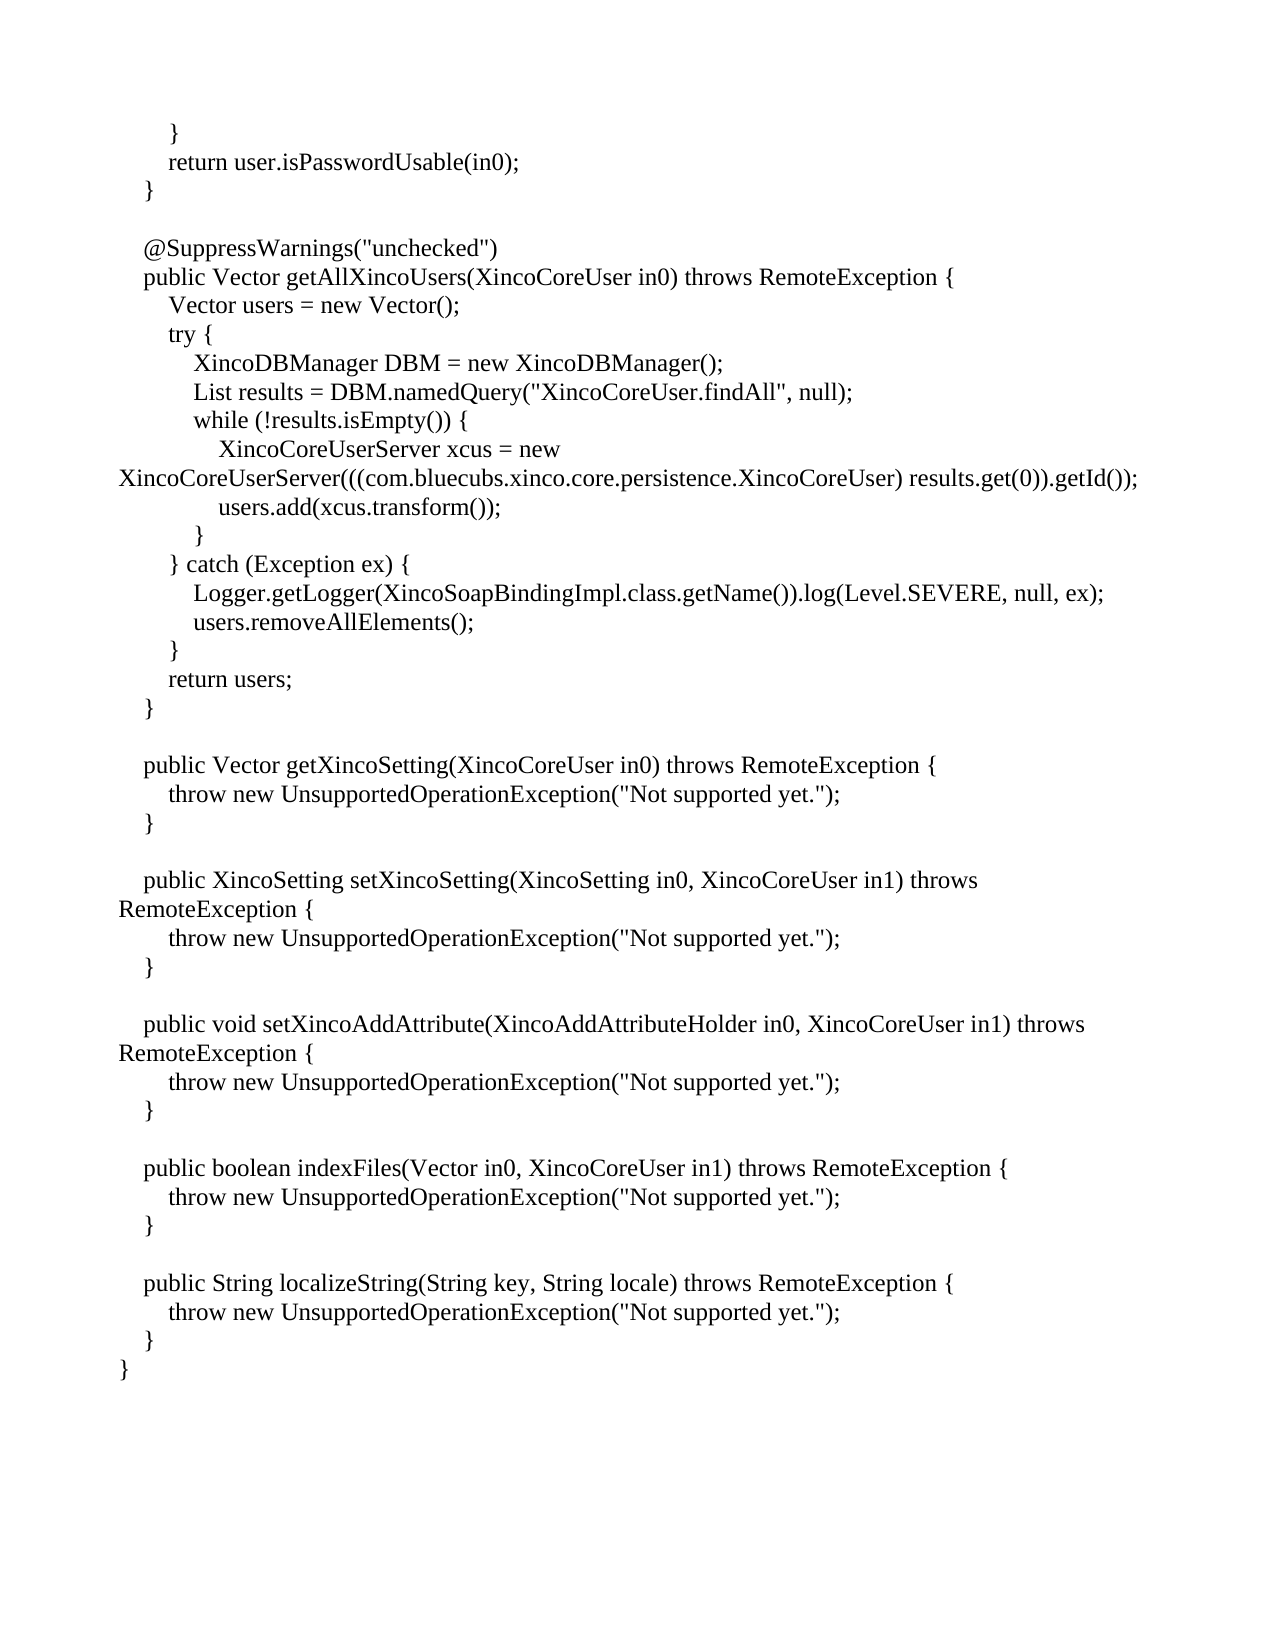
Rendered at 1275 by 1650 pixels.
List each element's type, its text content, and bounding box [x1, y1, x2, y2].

text } [118, 1096, 1157, 1124]
text } [118, 1326, 1157, 1354]
text } [118, 1354, 1157, 1383]
text @SuppressWarnings("unchecked") [118, 233, 1157, 262]
text XincoCoreUserServer xcus = new XincoCoreUserServer(((com.bluecubs.xinco.core.persistence.XincoCoreUser) results.get(0)).getId()); [118, 434, 1157, 492]
text throw new UnsupportedOperationException("Not supported yet."); [118, 923, 1157, 952]
text List results = DBM.namedQuery("XincoCoreUser.findAll", null); [118, 377, 1157, 406]
text public Vector getXincoSetting(XincoCoreUser in0) throws RemoteException { [118, 751, 1157, 779]
text } [118, 521, 1157, 549]
text return user.isPasswordUsable(in0); [118, 147, 1157, 176]
text throw new UnsupportedOperationException("Not supported yet."); [118, 1067, 1157, 1096]
text Vector users = new Vector(); [118, 291, 1157, 319]
text while (!results.isEmpty()) { [118, 406, 1157, 434]
text throw new UnsupportedOperationException("Not supported yet."); [118, 1297, 1157, 1326]
text public boolean indexFiles(Vector in0, XincoCoreUser in1) throws RemoteException { [118, 1153, 1157, 1182]
text public void setXincoAddAttribute(XincoAddAttributeHolder in0, XincoCoreUser in1) throws RemoteException { [118, 1009, 1157, 1067]
text public XincoSetting setXincoSetting(XincoSetting in0, XincoCoreUser in1) throws RemoteException { [118, 866, 1157, 923]
text } [118, 118, 1157, 147]
text XincoDBManager DBM = new XincoDBManager(); [118, 348, 1157, 377]
text } [118, 693, 1157, 722]
text public Vector getAllXincoUsers(XincoCoreUser in0) throws RemoteException { [118, 262, 1157, 291]
text } [118, 1211, 1157, 1239]
text public String localizeString(String key, String locale) throws RemoteException { [118, 1268, 1157, 1297]
text try { [118, 319, 1157, 348]
text throw new UnsupportedOperationException("Not supported yet."); [118, 1182, 1157, 1211]
text users.add(xcus.transform()); [118, 492, 1157, 521]
text } [118, 808, 1157, 837]
text users.removeAllElements(); [118, 607, 1157, 636]
text } catch (Exception ex) { [118, 549, 1157, 578]
text } [118, 176, 1157, 204]
text } [118, 952, 1157, 981]
text return users; [118, 664, 1157, 693]
text throw new UnsupportedOperationException("Not supported yet."); [118, 779, 1157, 808]
text Logger.getLogger(XincoSoapBindingImpl.class.getName()).log(Level.SEVERE, null, ex); [118, 578, 1157, 607]
text } [118, 636, 1157, 664]
